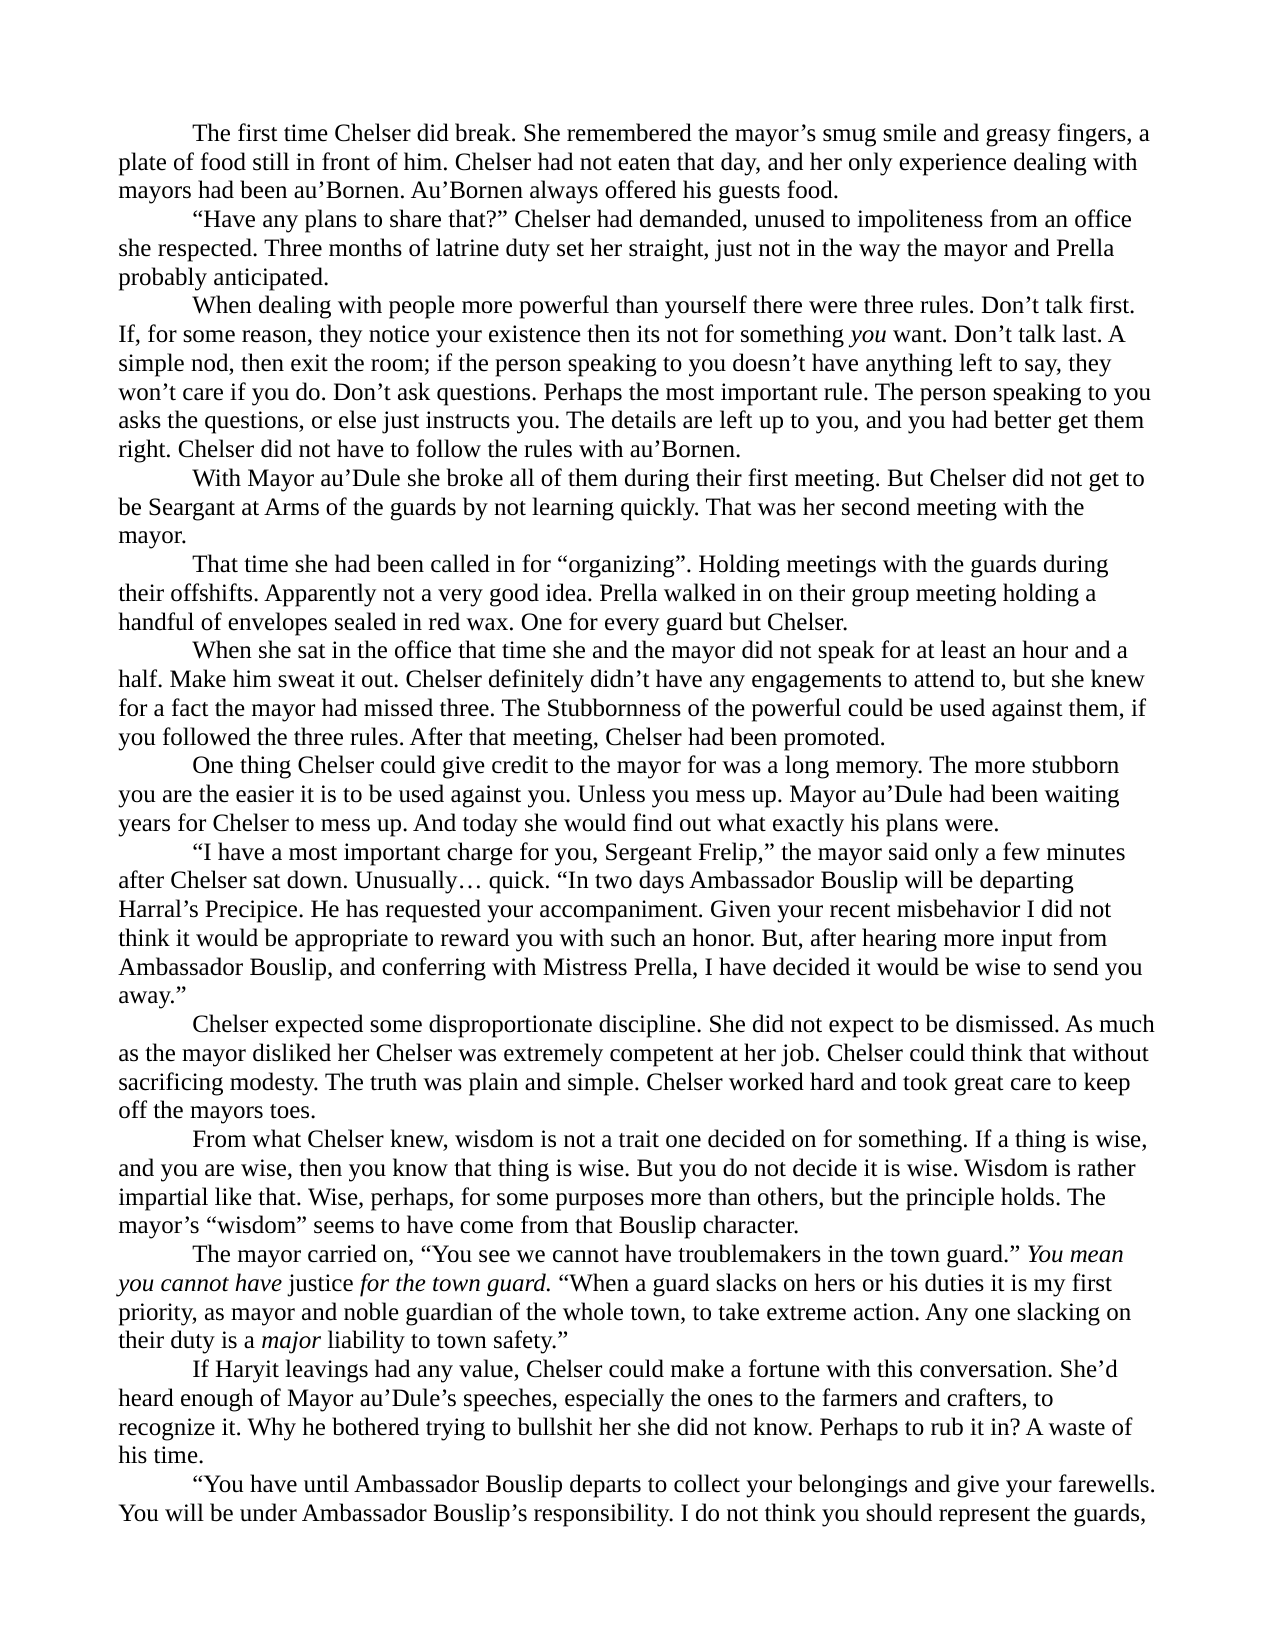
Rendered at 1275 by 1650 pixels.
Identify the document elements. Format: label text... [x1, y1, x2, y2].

text “You have until Ambassador Bouslip departs to collect your belongings and give your farewells. You will be under Ambassador Bouslip’s responsibility. I do not think you should represent the guards, [118, 1469, 1157, 1527]
text “Have any plans to share that?” Chelser had demanded, unused to impoliteness from an office she respected. Three months of latrine duty set her straight, just not in the way the mayor and Prella probably anticipated. [118, 204, 1157, 291]
text When she sat in the office that time she and the mayor did not speak for at least an hour and a half. Make him sweat it out. Chelser definitely didn’t have any engagements to attend to, but she knew for a fact the mayor had missed three. The Stubbornness of the powerful could be used against them, if you followed the three rules. After that meeting, Chelser had been promoted. [118, 636, 1157, 751]
text With Mayor au’Dule she broke all of them during their first meeting. But Chelser did not get to be Seargant at Arms of the guards by not learning quickly. That was her second meeting with the mayor. [118, 463, 1157, 549]
text The mayor carried on, “You see we cannot have troublemakers in the town guard.” You mean you cannot have justice for the town guard. “When a guard slacks on hers or his duties it is my first priority, as mayor and noble guardian of the whole town, to take extreme action. Any one slacking on their duty is a major liability to town safety.” [118, 1239, 1157, 1354]
text When dealing with people more powerful than yourself there were three rules. Don’t talk first. If, for some reason, they notice your existence then its not for something you want. Don’t talk last. A simple nod, then exit the room; if the person speaking to you doesn’t have anything left to say, they won’t care if you do. Don’t ask questions. Perhaps the most important rule. The person speaking to you asks the questions, or else just instructs you. The details are left up to you, and you had better get them right. Chelser did not have to follow the rules with au’Bornen. [118, 291, 1157, 463]
text The first time Chelser did break. She remembered the mayor’s smug smile and greasy fingers, a plate of food still in front of him. Chelser had not eaten that day, and her only experience dealing with mayors had been au’Bornen. Au’Bornen always offered his guests food. [118, 118, 1157, 204]
text From what Chelser knew, wisdom is not a trait one decided on for something. If a thing is wise, and you are wise, then you know that thing is wise. But you do not decide it is wise. Wisdom is rather impartial like that. Wise, perhaps, for some purposes more than others, but the principle holds. The mayor’s “wisdom” seems to have come from that Bouslip character. [118, 1124, 1157, 1239]
text “I have a most important charge for you, Sergeant Frelip,” the mayor said only a few minutes after Chelser sat down. Unusually… quick. “In two days Ambassador Bouslip will be departing Harral’s Precipice. He has requested your accompaniment. Given your recent misbehavior I did not think it would be appropriate to reward you with such an honor. But, after hearing more input from Ambassador Bouslip, and conferring with Mistress Prella, I have decided it would be wise to send you away.” [118, 837, 1157, 1009]
text Chelser expected some disproportionate discipline. She did not expect to be dismissed. As much as the mayor disliked her Chelser was extremely competent at her job. Chelser could think that without sacrificing modesty. The truth was plain and simple. Chelser worked hard and took great care to keep off the mayors toes. [118, 1009, 1157, 1124]
text One thing Chelser could give credit to the mayor for was a long memory. The more stubborn you are the easier it is to be used against you. Unless you mess up. Mayor au’Dule had been waiting years for Chelser to mess up. And today she would find out what exactly his plans were. [118, 751, 1157, 837]
text That time she had been called in for “organizing”. Holding meetings with the guards during their offshifts. Apparently not a very good idea. Prella walked in on their group meeting holding a handful of envelopes sealed in red wax. One for every guard but Chelser. [118, 549, 1157, 636]
text If Haryit leavings had any value, Chelser could make a fortune with this conversation. She’d heard enough of Mayor au’Dule’s speeches, especially the ones to the farmers and crafters, to recognize it. Why he bothered trying to bullshit her she did not know. Perhaps to rub it in? A waste of his time. [118, 1354, 1157, 1469]
